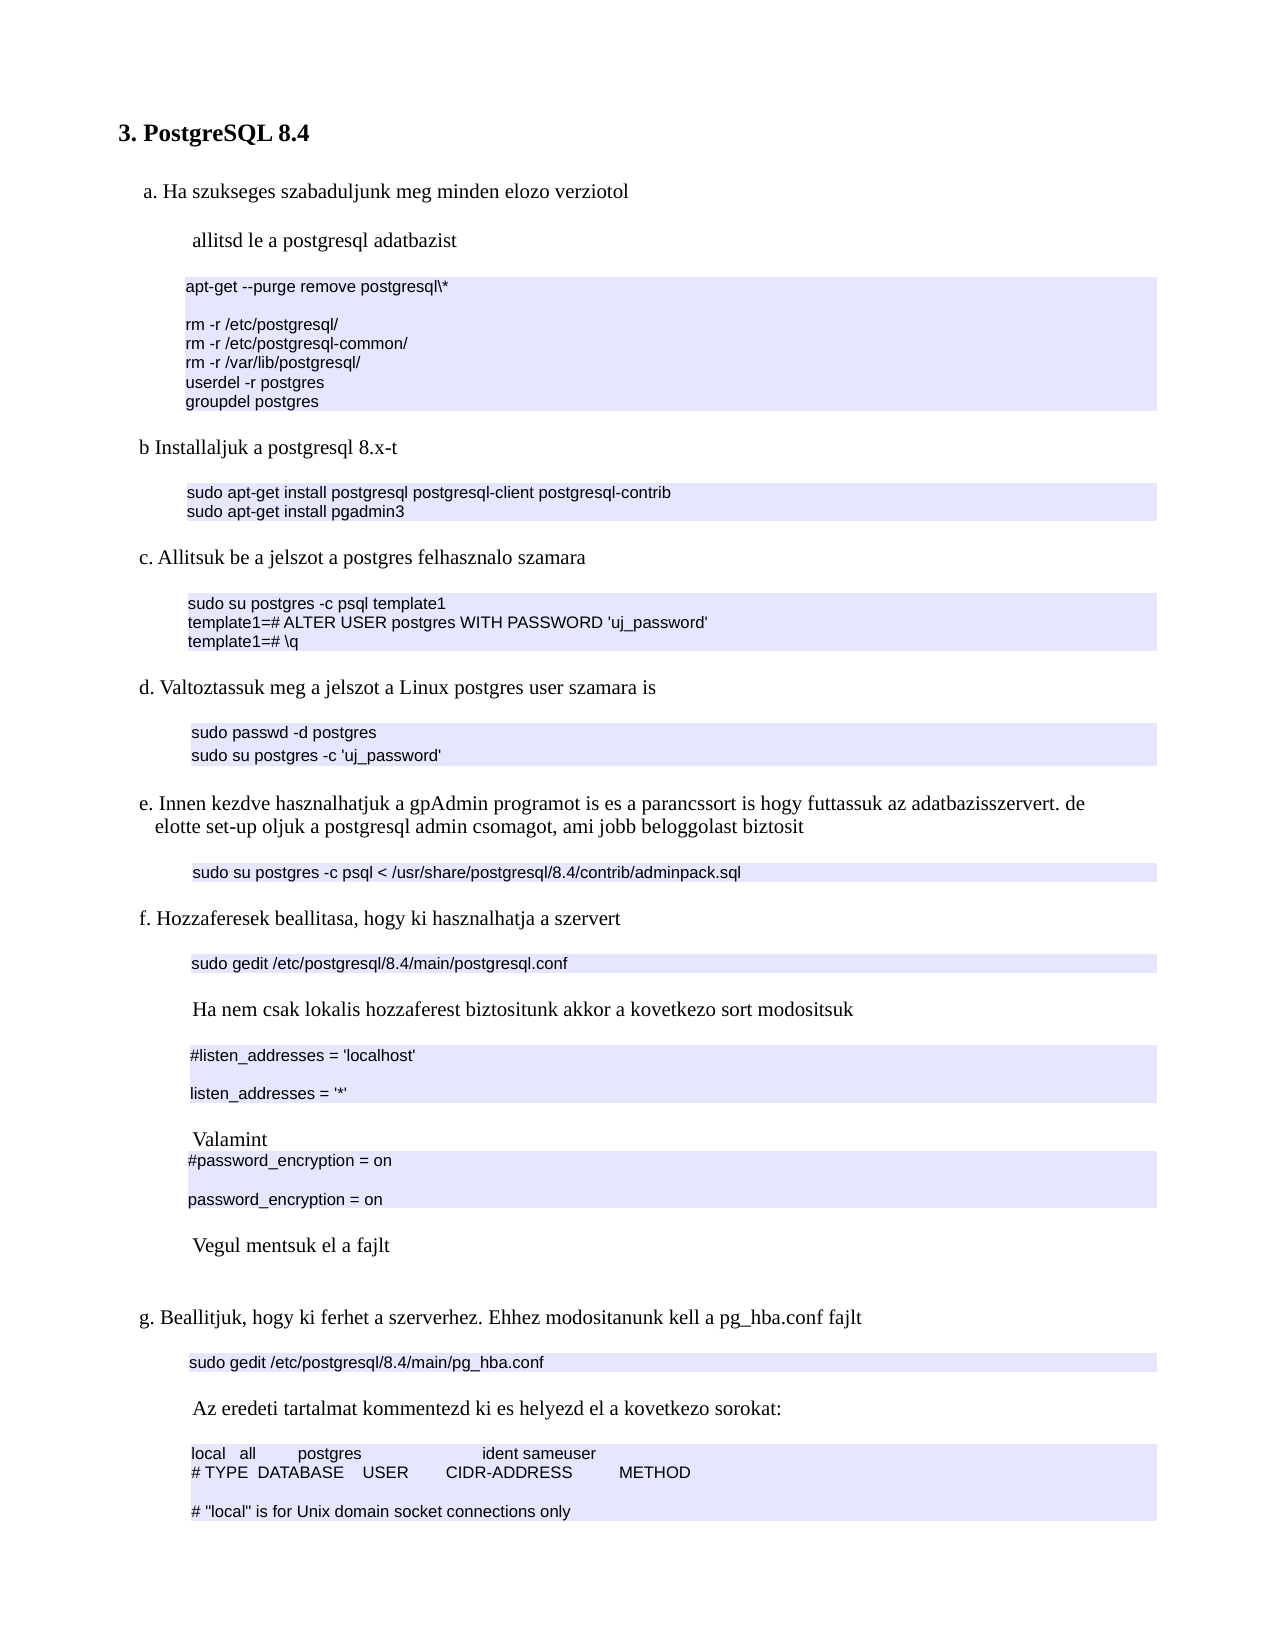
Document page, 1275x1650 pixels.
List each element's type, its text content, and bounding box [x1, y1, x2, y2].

text #listen_addresses = 'localhost' [190, 1045, 1157, 1064]
text password_encryption = on [188, 1189, 1157, 1208]
text f. Hozzaferesek beallitasa, hogy ki hasznalhatja a szervert [118, 906, 1157, 930]
text sudo apt-get install postgresql postgresql-client postgresql-contrib [187, 483, 1157, 502]
text allitsd le a postgresql adatbazist [118, 228, 1157, 252]
text sudo gedit /etc/postgresql/8.4/main/pg_hba.conf [189, 1353, 1157, 1372]
text listen_addresses = '*' [190, 1084, 1157, 1103]
text rm -r /etc/postgresql/ [185, 315, 1157, 334]
text elotte set-up oljuk a postgresql admin csomagot, ami jobb beloggolast biztosit [118, 814, 1157, 838]
text template1=# \q [188, 632, 1157, 651]
text sudo passwd -d postgres [191, 723, 1157, 742]
text b Installaljuk a postgresql 8.x-t [118, 435, 1157, 459]
text Az eredeti tartalmat kommentezd ki es helyezd el a kovetkezo sorokat: [118, 1396, 1157, 1420]
text a. Ha szukseges szabaduljunk meg minden elozo verziotol [118, 176, 1157, 204]
text rm -r /var/lib/postgresql/ [185, 353, 1157, 372]
text sudo su postgres -c psql template1 [188, 593, 1157, 613]
text sudo su postgres -c 'uj_password' [191, 742, 1157, 766]
text sudo apt-get install pgadmin3 [187, 502, 1157, 521]
text Ha nem csak lokalis hozzaferest biztositunk akkor a kovetkezo sort modositsuk [118, 997, 1157, 1021]
text # "local" is for Unix domain socket connections only [191, 1502, 1157, 1521]
text 3. PostgreSQL 8.4 [118, 118, 1157, 147]
text Valamint [118, 1127, 1157, 1151]
text c. Allitsuk be a jelszot a postgres felhasznalo szamara [118, 545, 1157, 569]
text groupdel postgres [185, 392, 1157, 411]
text sudo su postgres -c psql < /usr/share/postgresql/8.4/contrib/adminpack.sql [192, 863, 1157, 882]
text apt-get --purge remove postgresql\* [185, 277, 1157, 296]
text userdel -r postgres [185, 372, 1157, 392]
text template1=# ALTER USER postgres WITH PASSWORD 'uj_password' [188, 613, 1157, 632]
text sudo gedit /etc/postgresql/8.4/main/postgresql.conf [191, 954, 1157, 973]
text #password_encryption = on [188, 1151, 1157, 1170]
text rm -r /etc/postgresql-common/ [185, 334, 1157, 353]
text local all postgres ident sameuser [191, 1444, 1157, 1463]
text d. Valtoztassuk meg a jelszot a Linux postgres user szamara is [118, 675, 1157, 699]
text e. Innen kezdve hasznalhatjuk a gpAdmin programot is es a parancssort is hogy futtassuk az adatbazisszervert. de [118, 790, 1157, 814]
text # TYPE DATABASE USER CIDR-ADDRESS METHOD [191, 1463, 1157, 1482]
text Vegul mentsuk el a fajlt [118, 1232, 1157, 1257]
text g. Beallitjuk, hogy ki ferhet a szerverhez. Ehhez modositanunk kell a pg_hba.conf fajlt [118, 1305, 1157, 1329]
